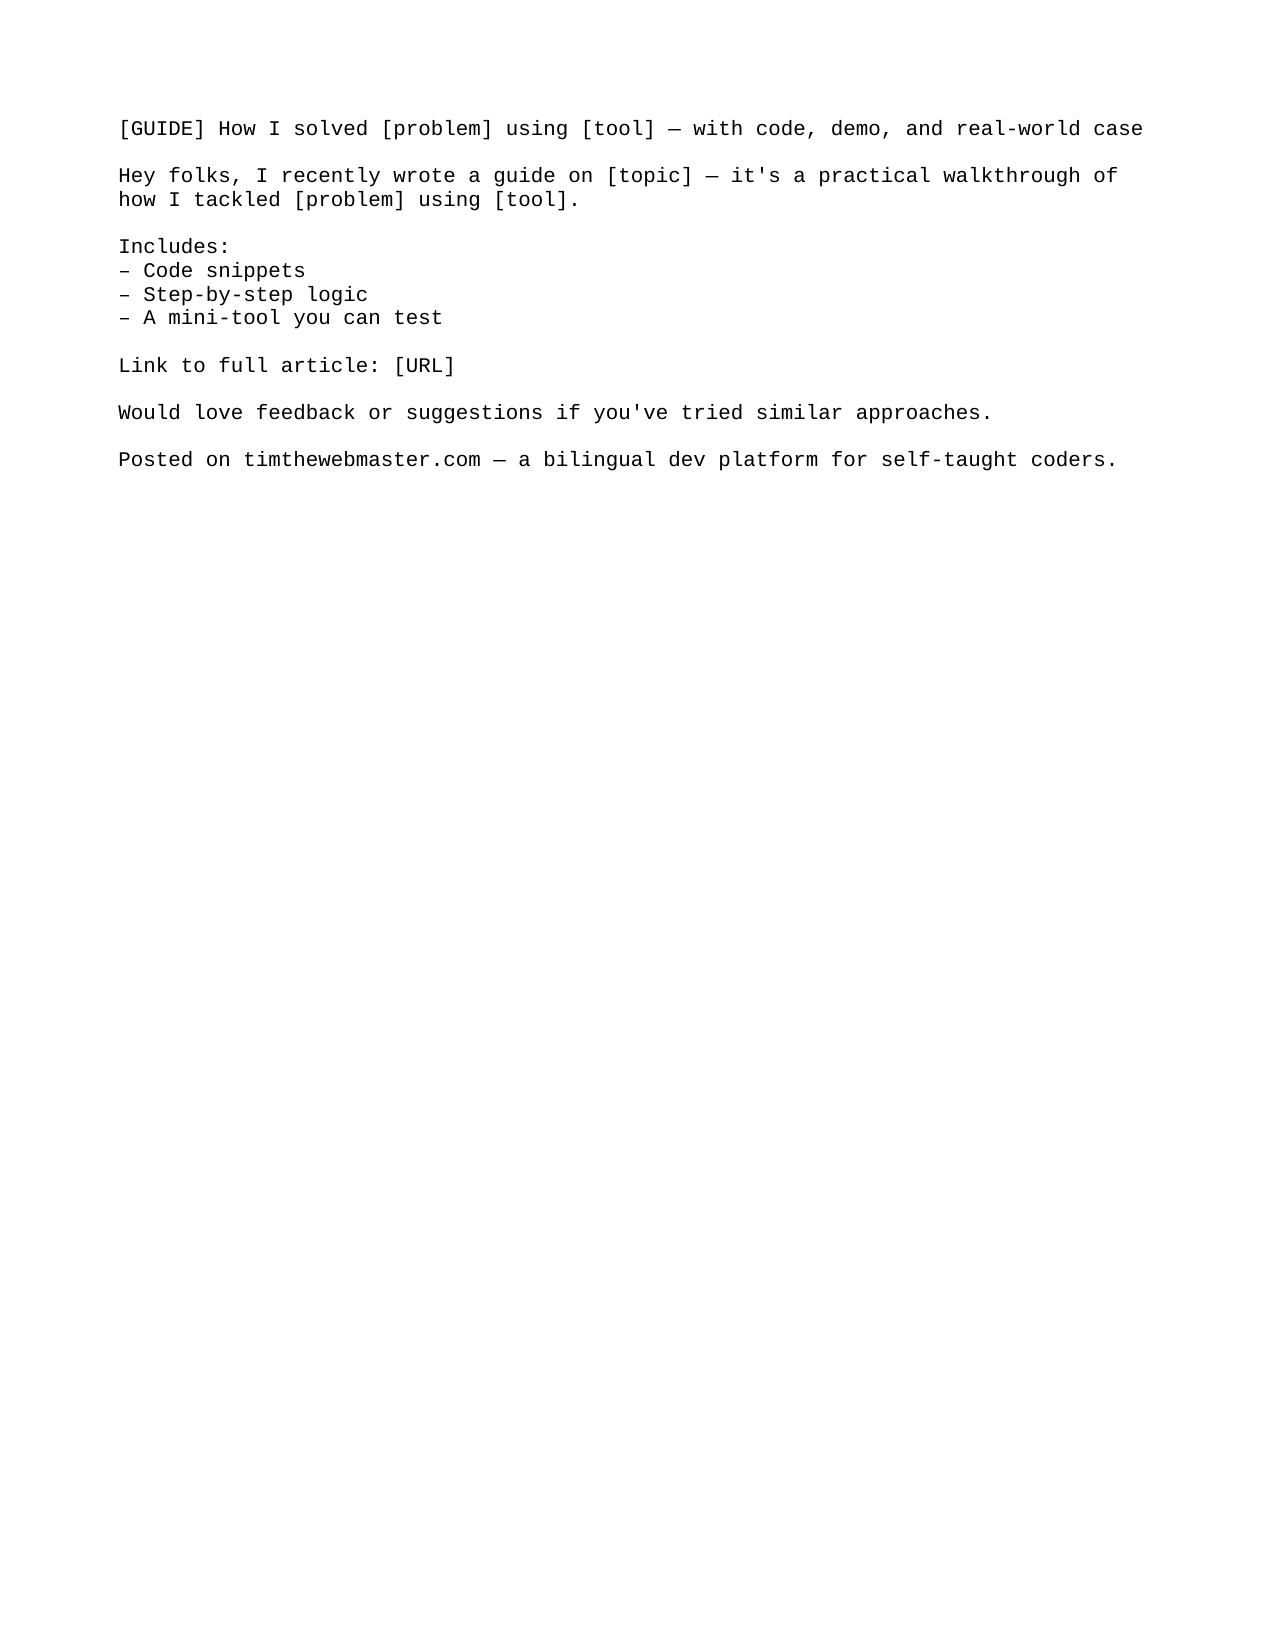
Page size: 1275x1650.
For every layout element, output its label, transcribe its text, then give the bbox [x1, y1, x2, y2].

text Posted on timthewebmaster.com — a bilingual dev platform for self-taught coders. [118, 449, 1157, 473]
text [GUIDE] How I solved [problem] using [tool] — with code, demo, and real-world case [118, 118, 1157, 142]
text Link to full article: [URL] [118, 354, 1157, 378]
text – A mini-tool you can test [118, 307, 1157, 331]
text Includes: [118, 236, 1157, 260]
text Would love feedback or suggestions if you've tried similar approaches. [118, 402, 1157, 426]
text Hey folks, I recently wrote a guide on [topic] — it's a practical walkthrough of how I tackled [problem] using [tool]. [118, 165, 1157, 213]
text – Code snippets [118, 260, 1157, 284]
text – Step-by-step logic [118, 284, 1157, 307]
